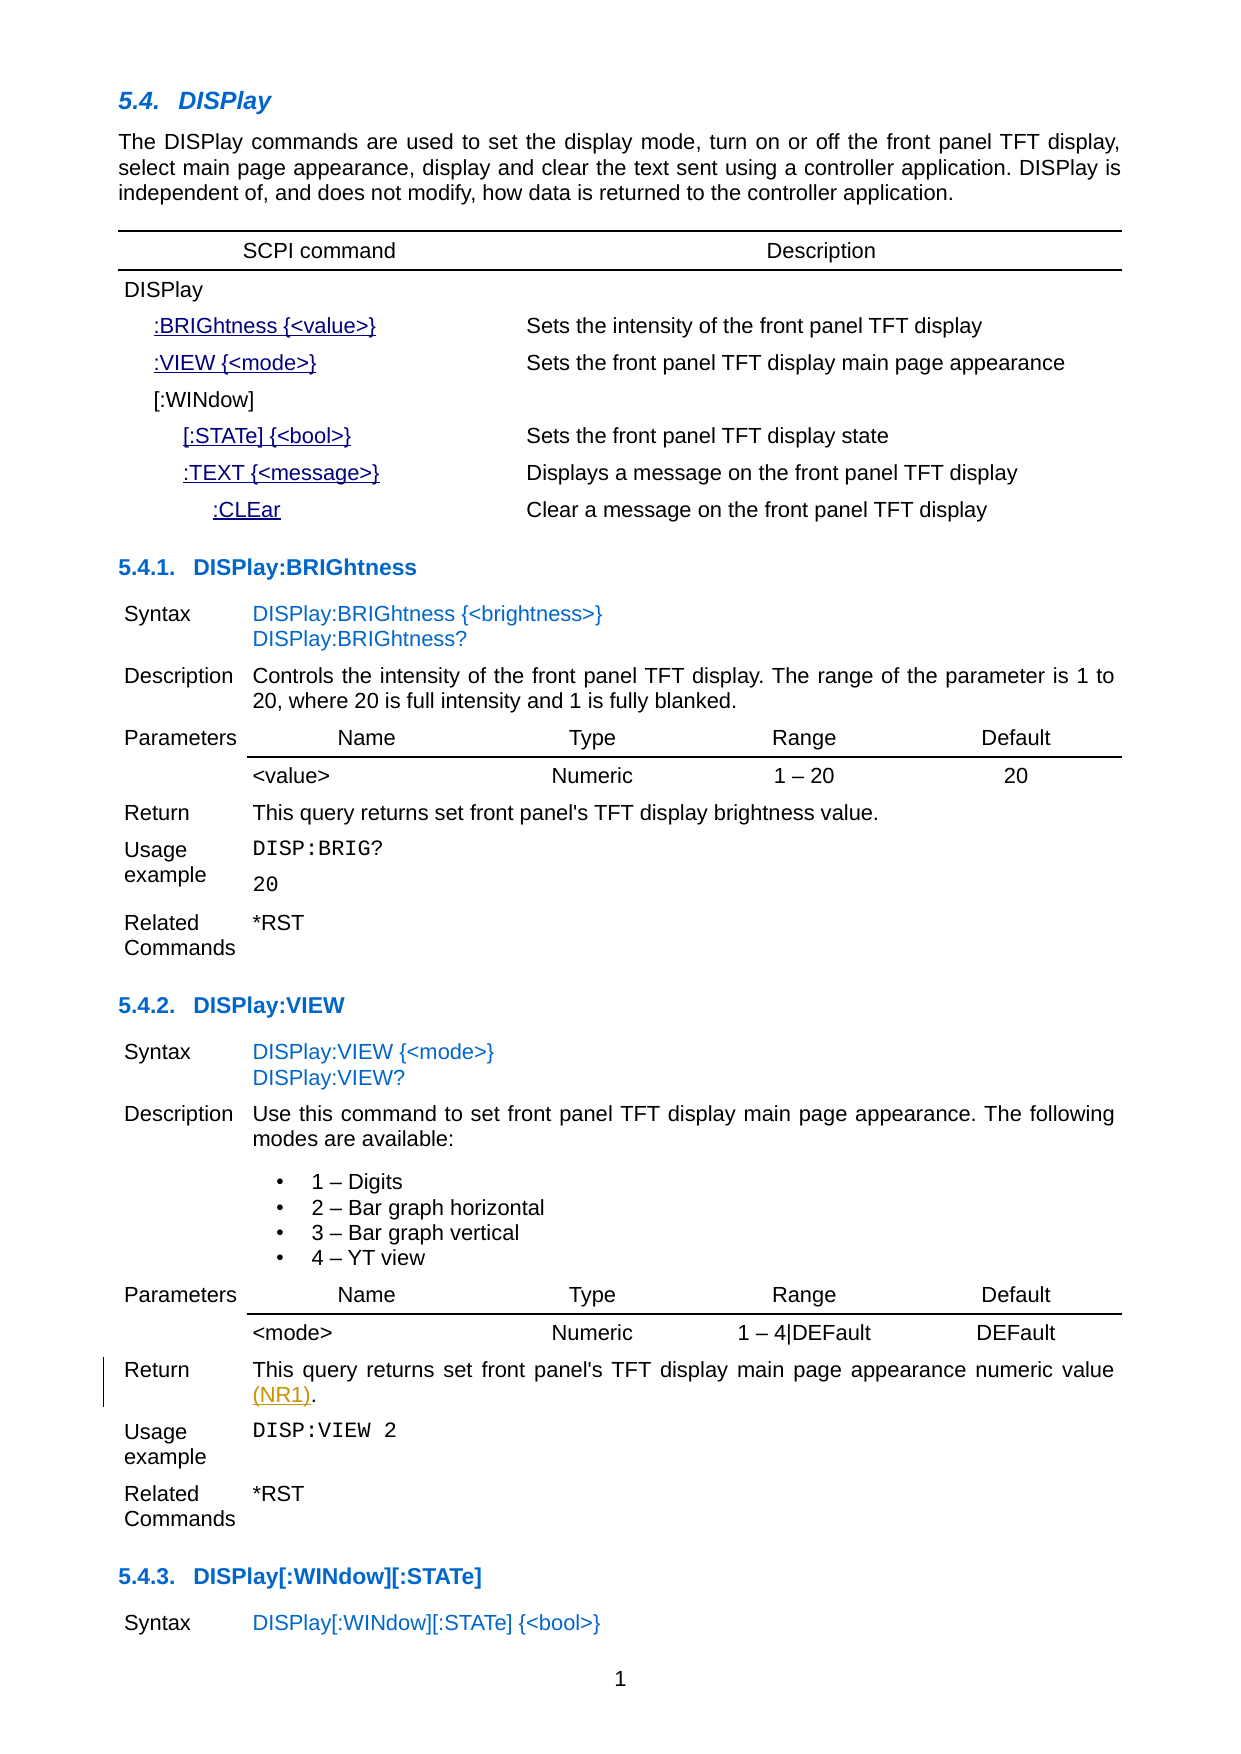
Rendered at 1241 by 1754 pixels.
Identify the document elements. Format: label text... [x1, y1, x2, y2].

table_header Description [521, 232, 1122, 269]
table_cell Default [910, 1276, 1122, 1312]
table_cell Return [118, 1351, 247, 1413]
table_cell Name [247, 719, 486, 756]
table_header SCPI command [118, 232, 521, 269]
table_cell Type [486, 1276, 698, 1312]
table_cell Numeric [486, 758, 698, 794]
table_cell :BRIGhtness {<value>} [118, 308, 521, 344]
table_cell DISPlay [118, 271, 521, 307]
table_cell Controls the intensity of the front panel TFT display. The range of the parameter is 1 to 20, where 20 is full intensity and 1 is fully blanked. [247, 657, 1122, 719]
table_cell DEFault [910, 1315, 1122, 1351]
table_cell Parameters [118, 719, 247, 794]
table_cell Usage example [118, 1413, 247, 1475]
table_cell [:WINdow] [118, 381, 521, 417]
table_cell Displays a message on the front panel TFT display [521, 454, 1122, 491]
table_cell :TEXT {<message>} [118, 454, 521, 491]
table_cell <value> [247, 758, 486, 794]
table_header DISPlay:BRIGhtness {<brightness>} DISPlay:BRIGhtness? [247, 595, 1122, 657]
table_header DISPlay[:WINdow][:STATe] {<bool>} [247, 1605, 1122, 1641]
table_cell DISP:VIEW 2 [247, 1413, 1122, 1475]
table_cell Description [118, 657, 247, 719]
table_cell Related Commands [118, 1475, 247, 1537]
table_cell [521, 271, 1122, 307]
table_header Syntax [118, 1605, 247, 1641]
table_cell Default [910, 719, 1122, 756]
table_header Syntax [118, 1034, 247, 1095]
table_cell Numeric [486, 1315, 698, 1351]
table_cell Name [247, 1276, 486, 1312]
table_cell *RST [247, 1475, 1122, 1537]
table_cell Type [486, 719, 698, 756]
table_cell :VIEW {<mode>} [118, 344, 521, 381]
subtitle DISPlay [118, 86, 1122, 114]
subtitle DISPlay:VIEW [118, 992, 1122, 1019]
subtitle DISPlay:BRIGhtness [118, 554, 1122, 580]
table_cell Sets the front panel TFT display main page appearance [521, 344, 1122, 381]
table_cell Usage example [118, 831, 247, 904]
table_cell 20 [910, 758, 1122, 794]
table_cell Sets the intensity of the front panel TFT display [521, 308, 1122, 344]
table_cell This query returns set front panel's TFT display brightness value. [247, 794, 1122, 831]
table_header DISPlay:VIEW {<mode>} DISPlay:VIEW? [247, 1034, 1122, 1095]
table_cell Range [698, 719, 910, 756]
table_cell Clear a message on the front panel TFT display [521, 491, 1122, 527]
table_cell Parameters [118, 1276, 247, 1351]
table_cell Sets the front panel TFT display state [521, 418, 1122, 454]
table_cell Related Commands [118, 904, 247, 966]
table_cell Return [118, 794, 247, 831]
table_cell DISP:BRIG? 20 [247, 831, 1122, 904]
table_cell <mode> [247, 1315, 486, 1351]
table_cell [521, 381, 1122, 417]
table_cell Description [118, 1095, 247, 1276]
table_cell Range [698, 1276, 910, 1312]
table_cell [:STATe] {<bool>} [118, 418, 521, 454]
table_cell :CLEar [118, 491, 521, 527]
table_cell This query returns set front panel's TFT display main page appearance numeric value (NR1). [247, 1351, 1122, 1413]
table_cell *RST [247, 904, 1122, 966]
table_cell 1 – 4|DEFault [698, 1315, 910, 1351]
text The DISPlay commands are used to set the display mode, turn on or off the front panel TFT display, select main page appearance, display and clear the text sent using a controller application. DISPlay is independent of, and does not modify, how data is returned to the controller application. [118, 129, 1122, 205]
table_header Syntax [118, 595, 247, 657]
table_cell Use this command to set front panel TFT display main page appearance. The following modes are available: 1 – Digits 2 – Bar graph horizontal 3 – Bar graph vertical 4 – YT view [247, 1095, 1122, 1276]
table_cell 1 – 20 [698, 758, 910, 794]
subtitle DISPlay[:WINdow][:STATe] [118, 1563, 1122, 1590]
